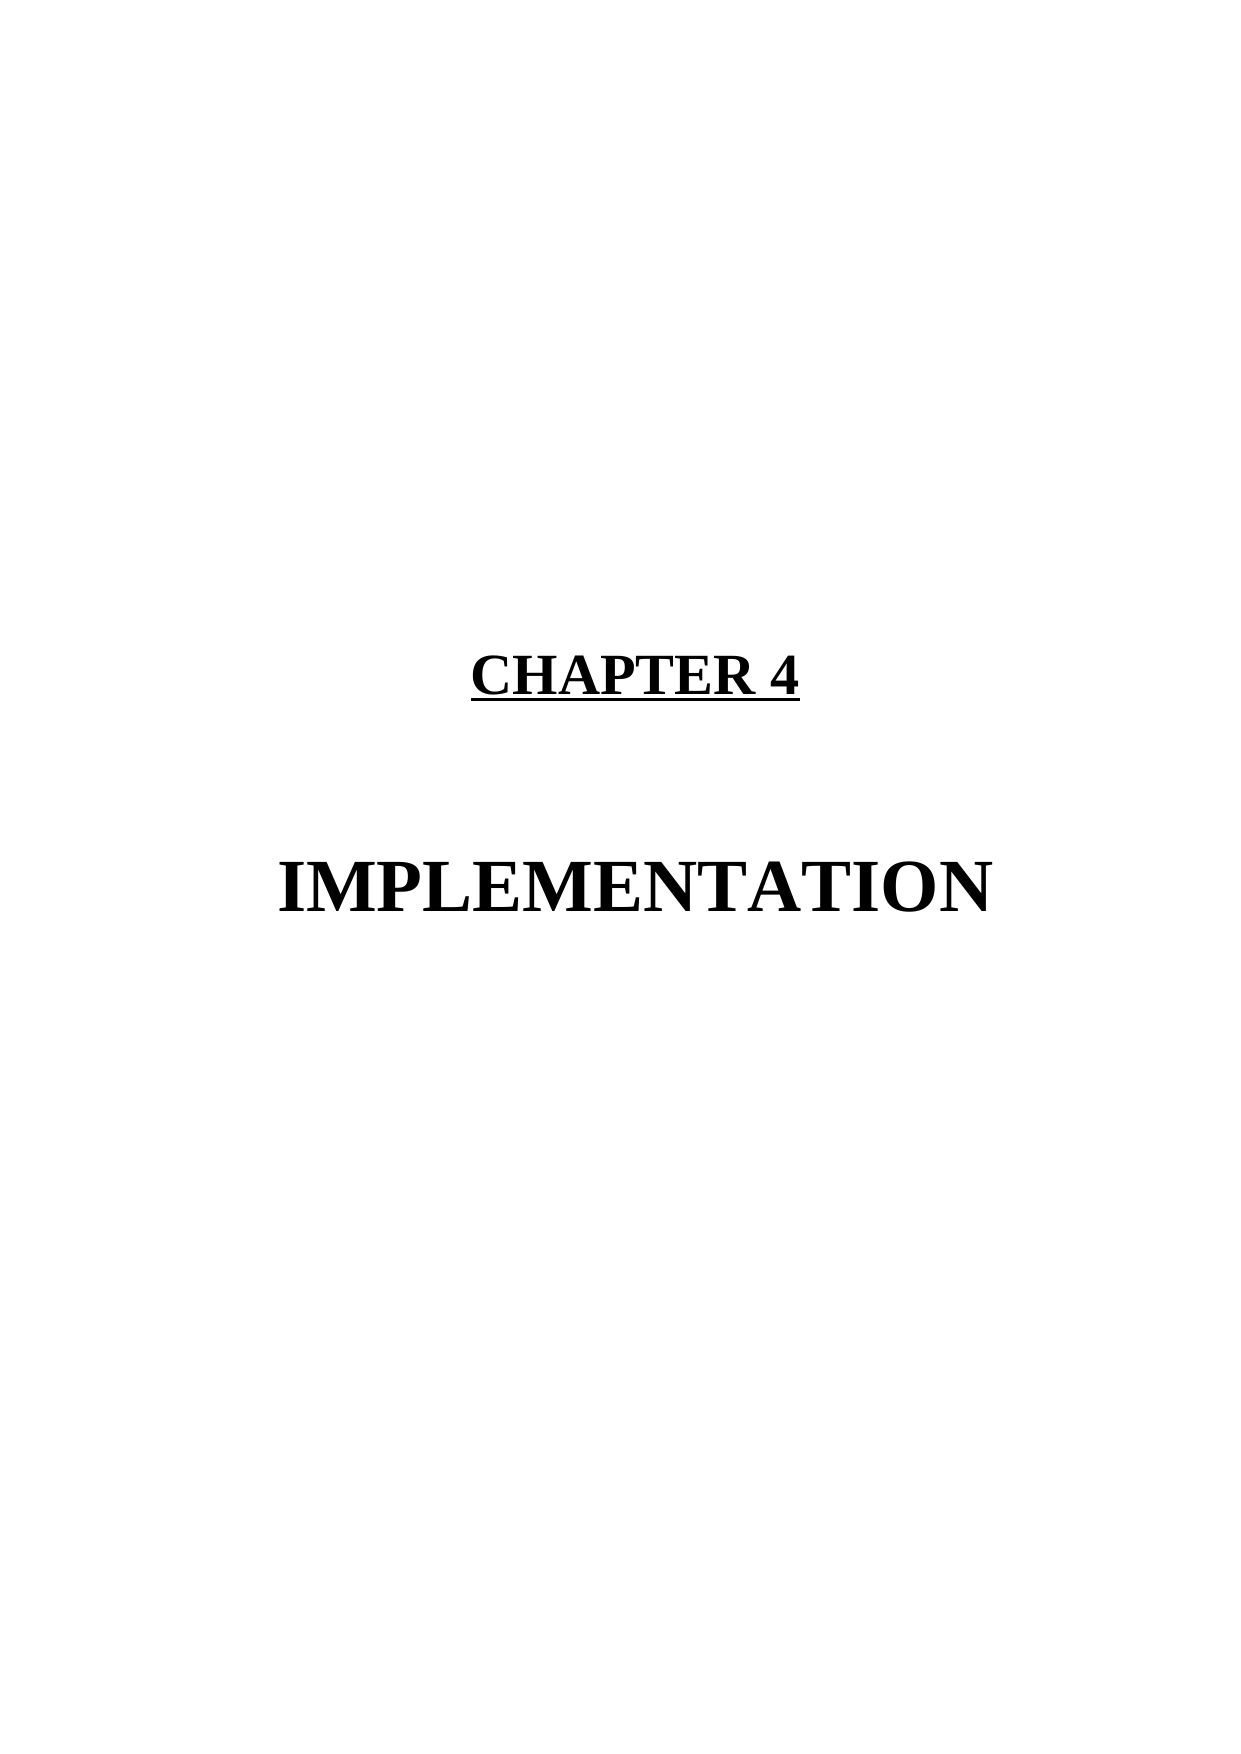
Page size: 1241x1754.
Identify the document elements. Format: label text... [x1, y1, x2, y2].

text IMPLEMENTATION [195, 841, 1075, 927]
text CHAPTER 4 [195, 640, 1075, 707]
